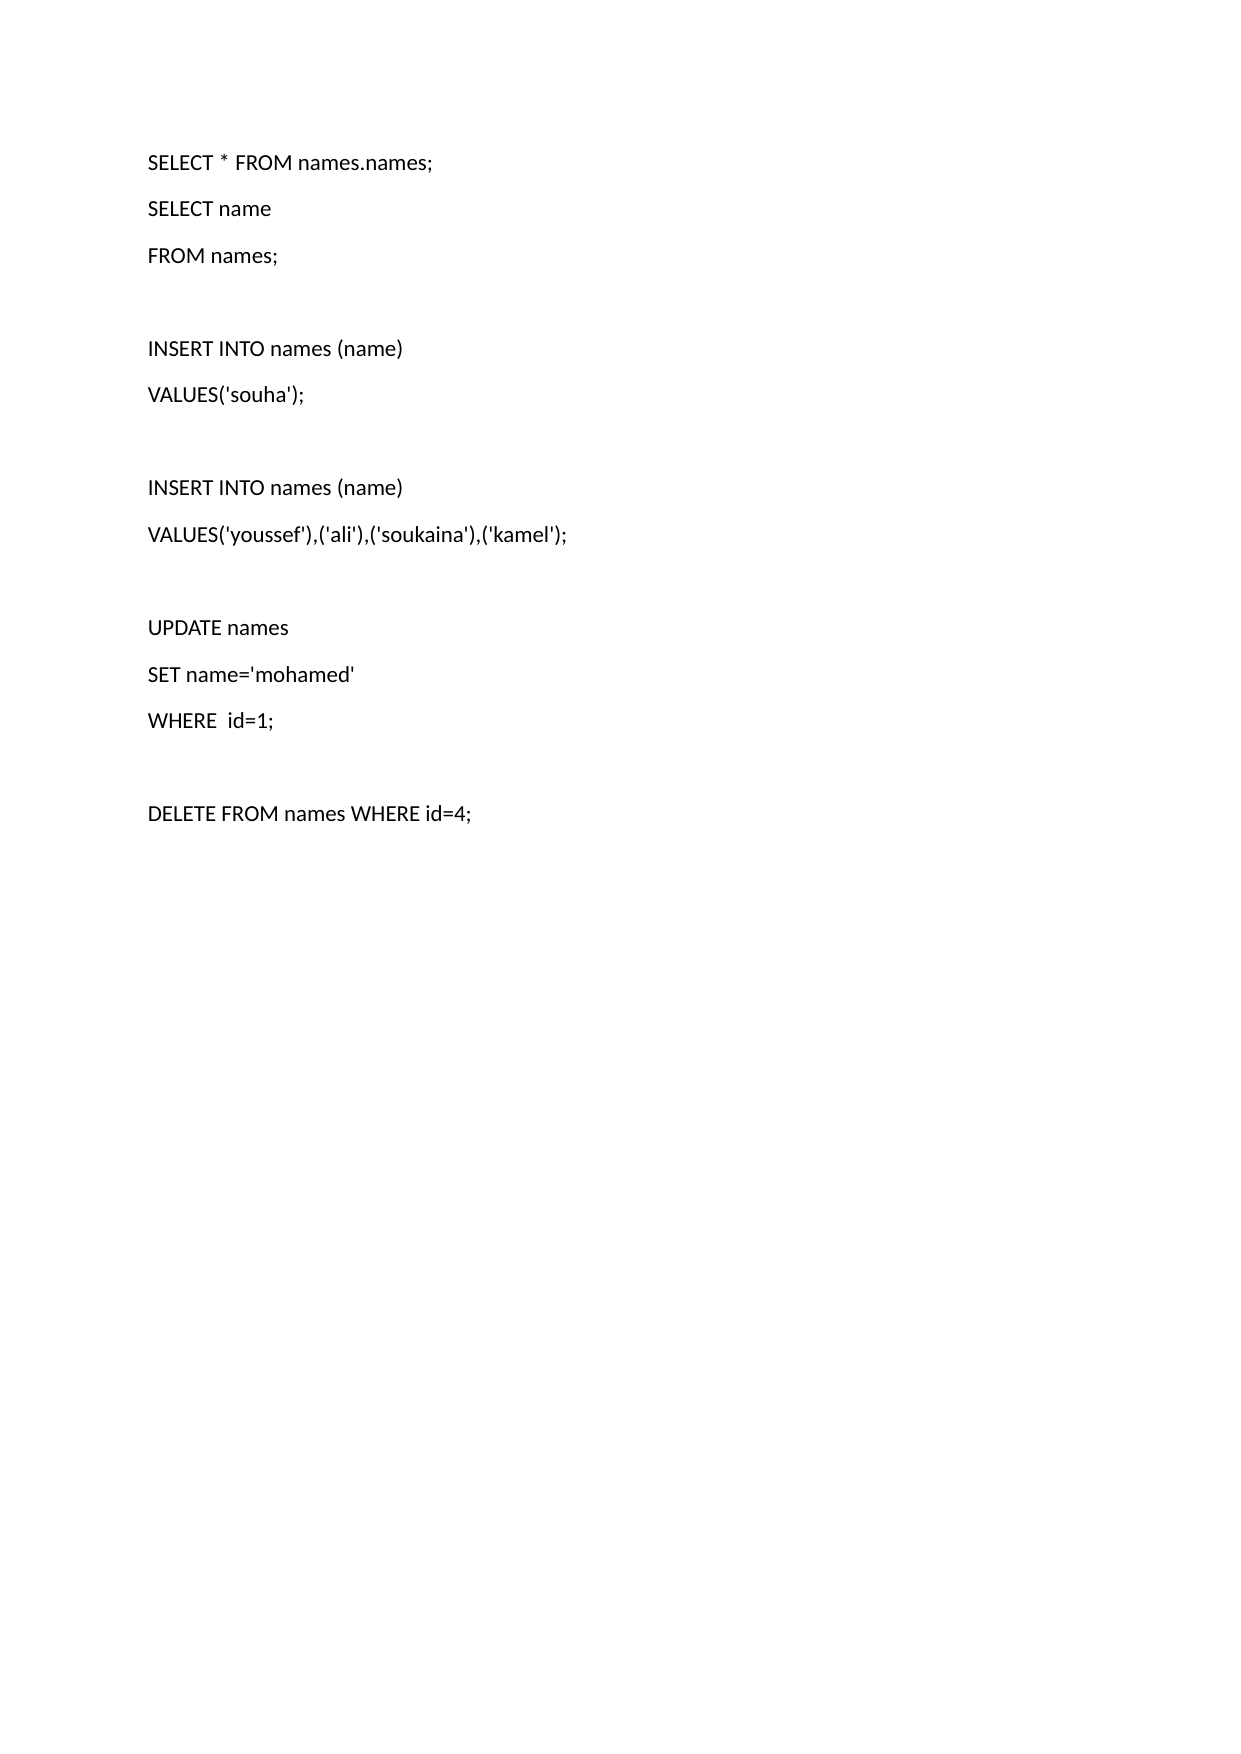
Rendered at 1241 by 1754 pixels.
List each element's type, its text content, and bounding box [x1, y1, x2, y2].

text DELETE FROM names WHERE id=4; [148, 799, 1093, 827]
text FROM names; [148, 241, 1093, 269]
text SELECT * FROM names.names; [148, 148, 1093, 176]
text SELECT name [148, 194, 1093, 222]
text SET name='mohamed' [148, 660, 1093, 688]
text INSERT INTO names (name) [148, 473, 1093, 502]
text WHERE id=1; [148, 706, 1093, 734]
text VALUES('youssef'),('ali'),('soukaina'),('kamel'); [148, 520, 1093, 548]
text INSERT INTO names (name) [148, 334, 1093, 362]
text UPDATE names [148, 613, 1093, 641]
text VALUES('souha'); [148, 380, 1093, 408]
